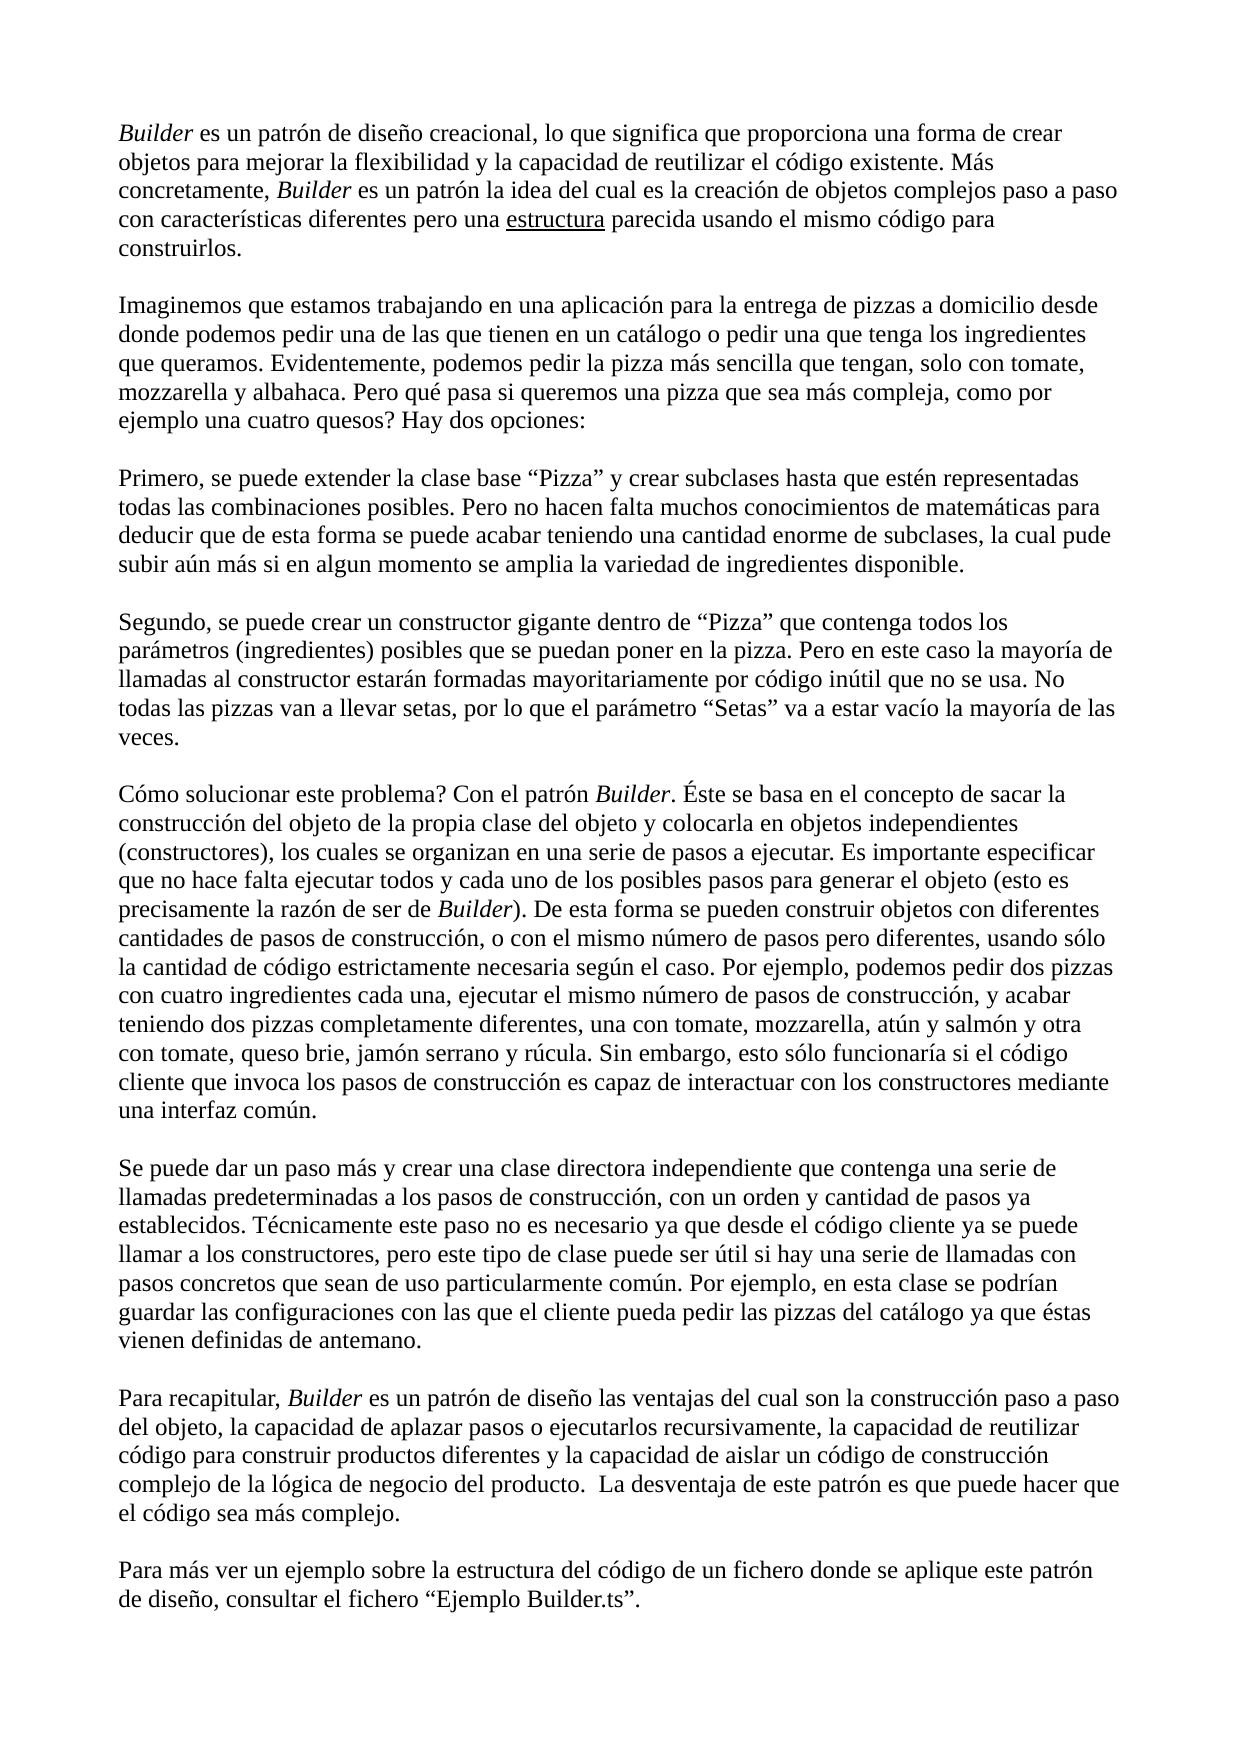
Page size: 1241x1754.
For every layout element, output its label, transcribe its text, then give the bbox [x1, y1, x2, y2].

text Para recapitular, Builder es un patrón de diseño las ventajas del cual son la construcción paso a paso del objeto, la capacidad de aplazar pasos o ejecutarlos recursivamente, la capacidad de reutilizar código para construir productos diferentes y la capacidad de aislar un código de construcción complejo de la lógica de negocio del producto. La desventaja de este patrón es que puede hacer que el código sea más complejo. [118, 1383, 1122, 1527]
text Cómo solucionar este problema? Con el patrón Builder. Éste se basa en el concepto de sacar la construcción del objeto de la propia clase del objeto y colocarla en objetos independientes (constructores), los cuales se organizan en una serie de pasos a ejecutar. Es importante especificar que no hace falta ejecutar todos y cada uno de los posibles pasos para generar el objeto (esto es precisamente la razón de ser de Builder). De esta forma se pueden construir objetos con diferentes cantidades de pasos de construcción, o con el mismo número de pasos pero diferentes, usando sólo la cantidad de código estrictamente necesaria según el caso. Por ejemplo, podemos pedir dos pizzas con cuatro ingredientes cada una, ejecutar el mismo número de pasos de construcción, y acabar teniendo dos pizzas completamente diferentes, una con tomate, mozzarella, atún y salmón y otra con tomate, queso brie, jamón serrano y rúcula. Sin embargo, esto sólo funcionaría si el código cliente que invoca los pasos de construcción es capaz de interactuar con los constructores mediante una interfaz común. [118, 779, 1122, 1124]
text Primero, se puede extender la clase base “Pizza” y crear subclases hasta que estén representadas todas las combinaciones posibles. Pero no hacen falta muchos conocimientos de matemáticas para deducir que de esta forma se puede acabar teniendo una cantidad enorme de subclases, la cual pude subir aún más si en algun momento se amplia la variedad de ingredientes disponible. [118, 463, 1122, 578]
text Imaginemos que estamos trabajando en una aplicación para la entrega de pizzas a domicilio desde donde podemos pedir una de las que tienen en un catálogo o pedir una que tenga los ingredientes que queramos. Evidentemente, podemos pedir la pizza más sencilla que tengan, solo con tomate, mozzarella y albahaca. Pero qué pasa si queremos una pizza que sea más compleja, como por ejemplo una cuatro quesos? Hay dos opciones: [118, 291, 1122, 434]
text Se puede dar un paso más y crear una clase directora independiente que contenga una serie de llamadas predeterminadas a los pasos de construcción, con un orden y cantidad de pasos ya establecidos. Técnicamente este paso no es necesario ya que desde el código cliente ya se puede llamar a los constructores, pero este tipo de clase puede ser útil si hay una serie de llamadas con pasos concretos que sean de uso particularmente común. Por ejemplo, en esta clase se podrían guardar las configuraciones con las que el cliente pueda pedir las pizzas del catálogo ya que éstas vienen definidas de antemano. [118, 1153, 1122, 1354]
text Para más ver un ejemplo sobre la estructura del código de un fichero donde se aplique este patrón de diseño, consultar el fichero “Ejemplo Builder.ts”. [118, 1556, 1122, 1613]
text Builder es un patrón de diseño creacional, lo que significa que proporciona una forma de crear objetos para mejorar la flexibilidad y la capacidad de reutilizar el código existente. Más concretamente, Builder es un patrón la idea del cual es la creación de objetos complejos paso a paso con características diferentes pero una estructura parecida usando el mismo código para construirlos. [118, 118, 1122, 262]
text Segundo, se puede crear un constructor gigante dentro de “Pizza” que contenga todos los parámetros (ingredientes) posibles que se puedan poner en la pizza. Pero en este caso la mayoría de llamadas al constructor estarán formadas mayoritariamente por código inútil que no se usa. No todas las pizzas van a llevar setas, por lo que el parámetro “Setas” va a estar vacío la mayoría de las veces. [118, 607, 1122, 751]
